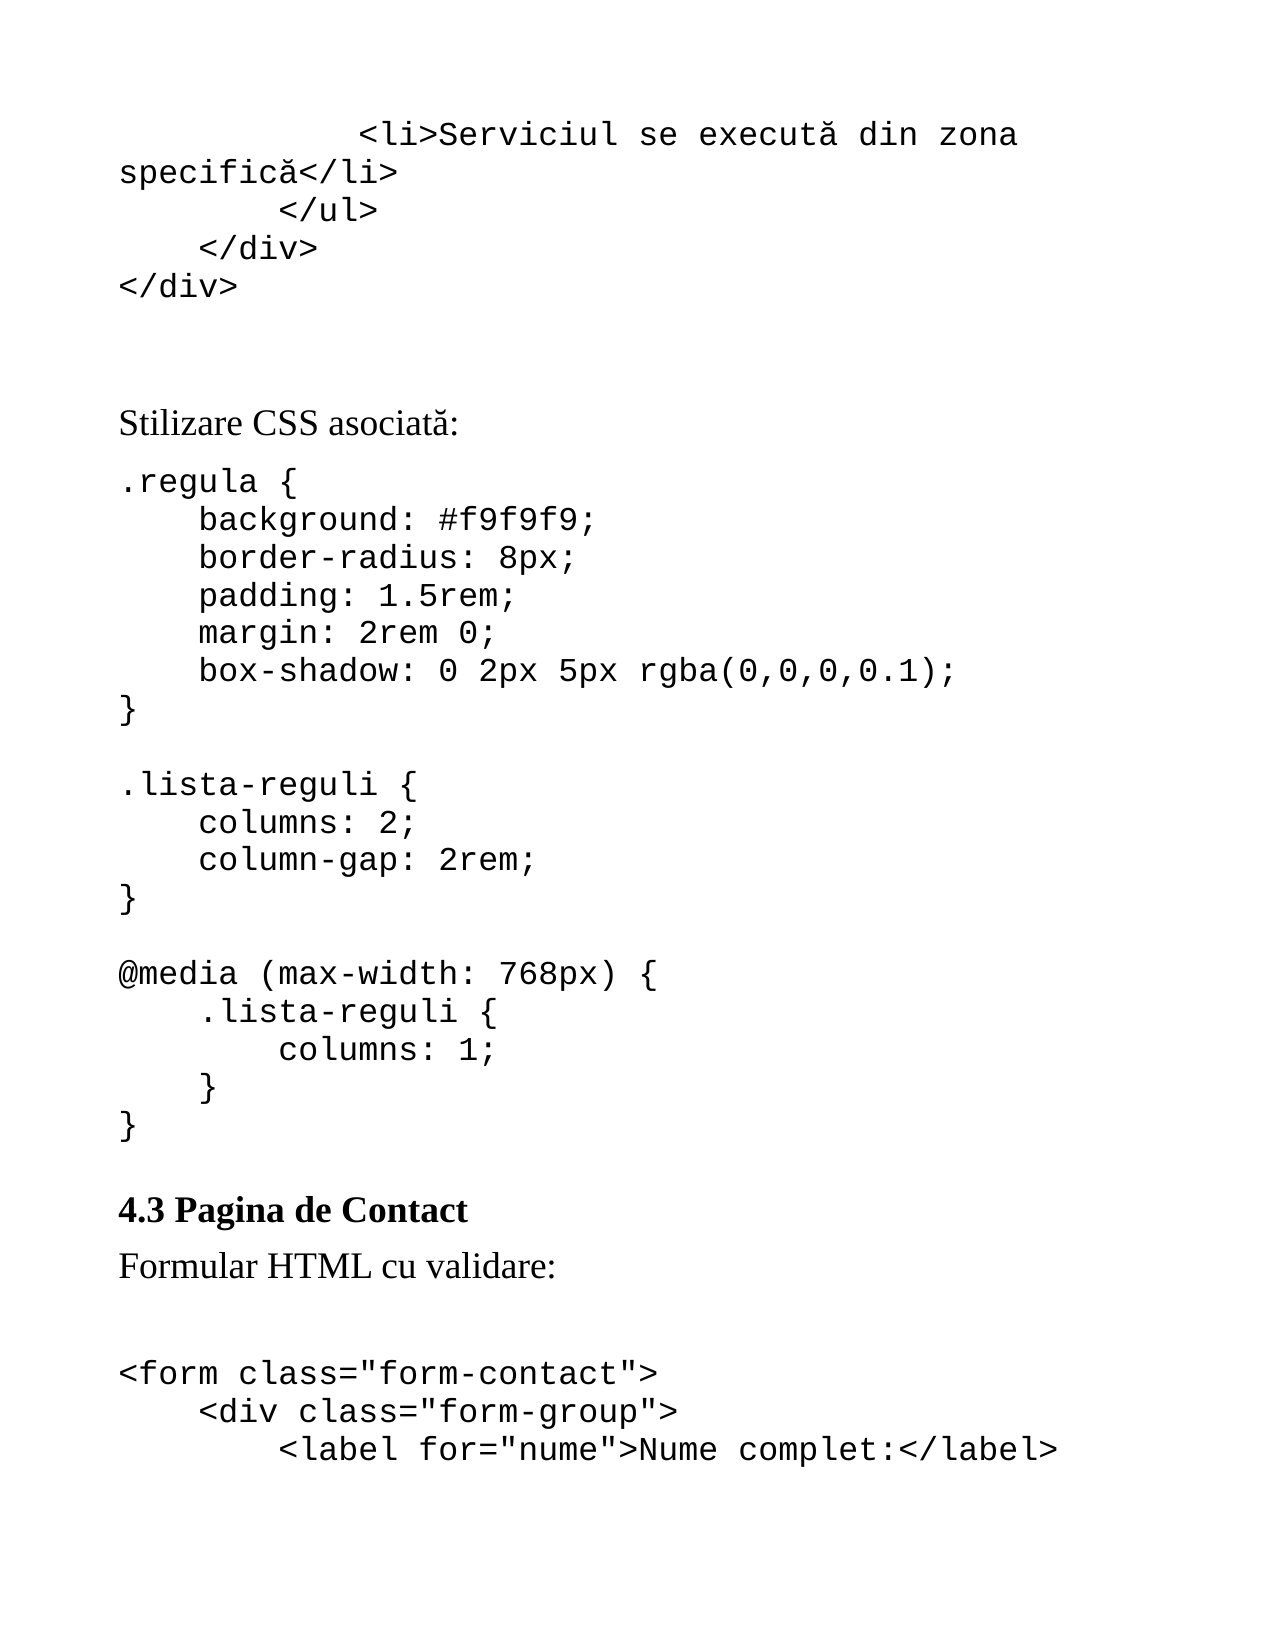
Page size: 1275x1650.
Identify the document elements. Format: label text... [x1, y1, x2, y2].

text background: #f9f9f9; [118, 503, 1157, 541]
text } [118, 1070, 1157, 1108]
text } [118, 881, 1157, 919]
text <div class="form-group"> [118, 1395, 1157, 1433]
subtitle 4.3 Pagina de Contact [118, 1188, 1157, 1231]
text <li>Serviciul se execută din zona specifică</li> [118, 118, 1157, 194]
text @media (max-width: 768px) { [118, 957, 1157, 994]
text box-shadow: 0 2px 5px rgba(0,0,0,0.1); [118, 654, 1157, 692]
text </div> [118, 269, 1157, 307]
text Run HTML [118, 337, 1157, 380]
text .lista-reguli { [118, 767, 1157, 805]
text border-radius: 8px; [118, 541, 1157, 578]
text Stilizare CSS asociată: [118, 401, 1157, 444]
text columns: 1; [118, 1032, 1157, 1070]
text <form class="form-contact"> [118, 1357, 1157, 1395]
text columns: 2; [118, 805, 1157, 843]
text .lista-reguli { [118, 994, 1157, 1032]
text column-gap: 2rem; [118, 843, 1157, 881]
text Formular HTML cu validare: [118, 1243, 1157, 1286]
text </ul> [118, 194, 1157, 232]
text } [118, 692, 1157, 730]
text padding: 1.5rem; [118, 578, 1157, 616]
text } [118, 1108, 1157, 1146]
text margin: 2rem 0; [118, 616, 1157, 654]
text <label for="nume">Nume complet:</label> [118, 1433, 1157, 1470]
text .regula { [118, 465, 1157, 503]
text </div> [118, 232, 1157, 269]
